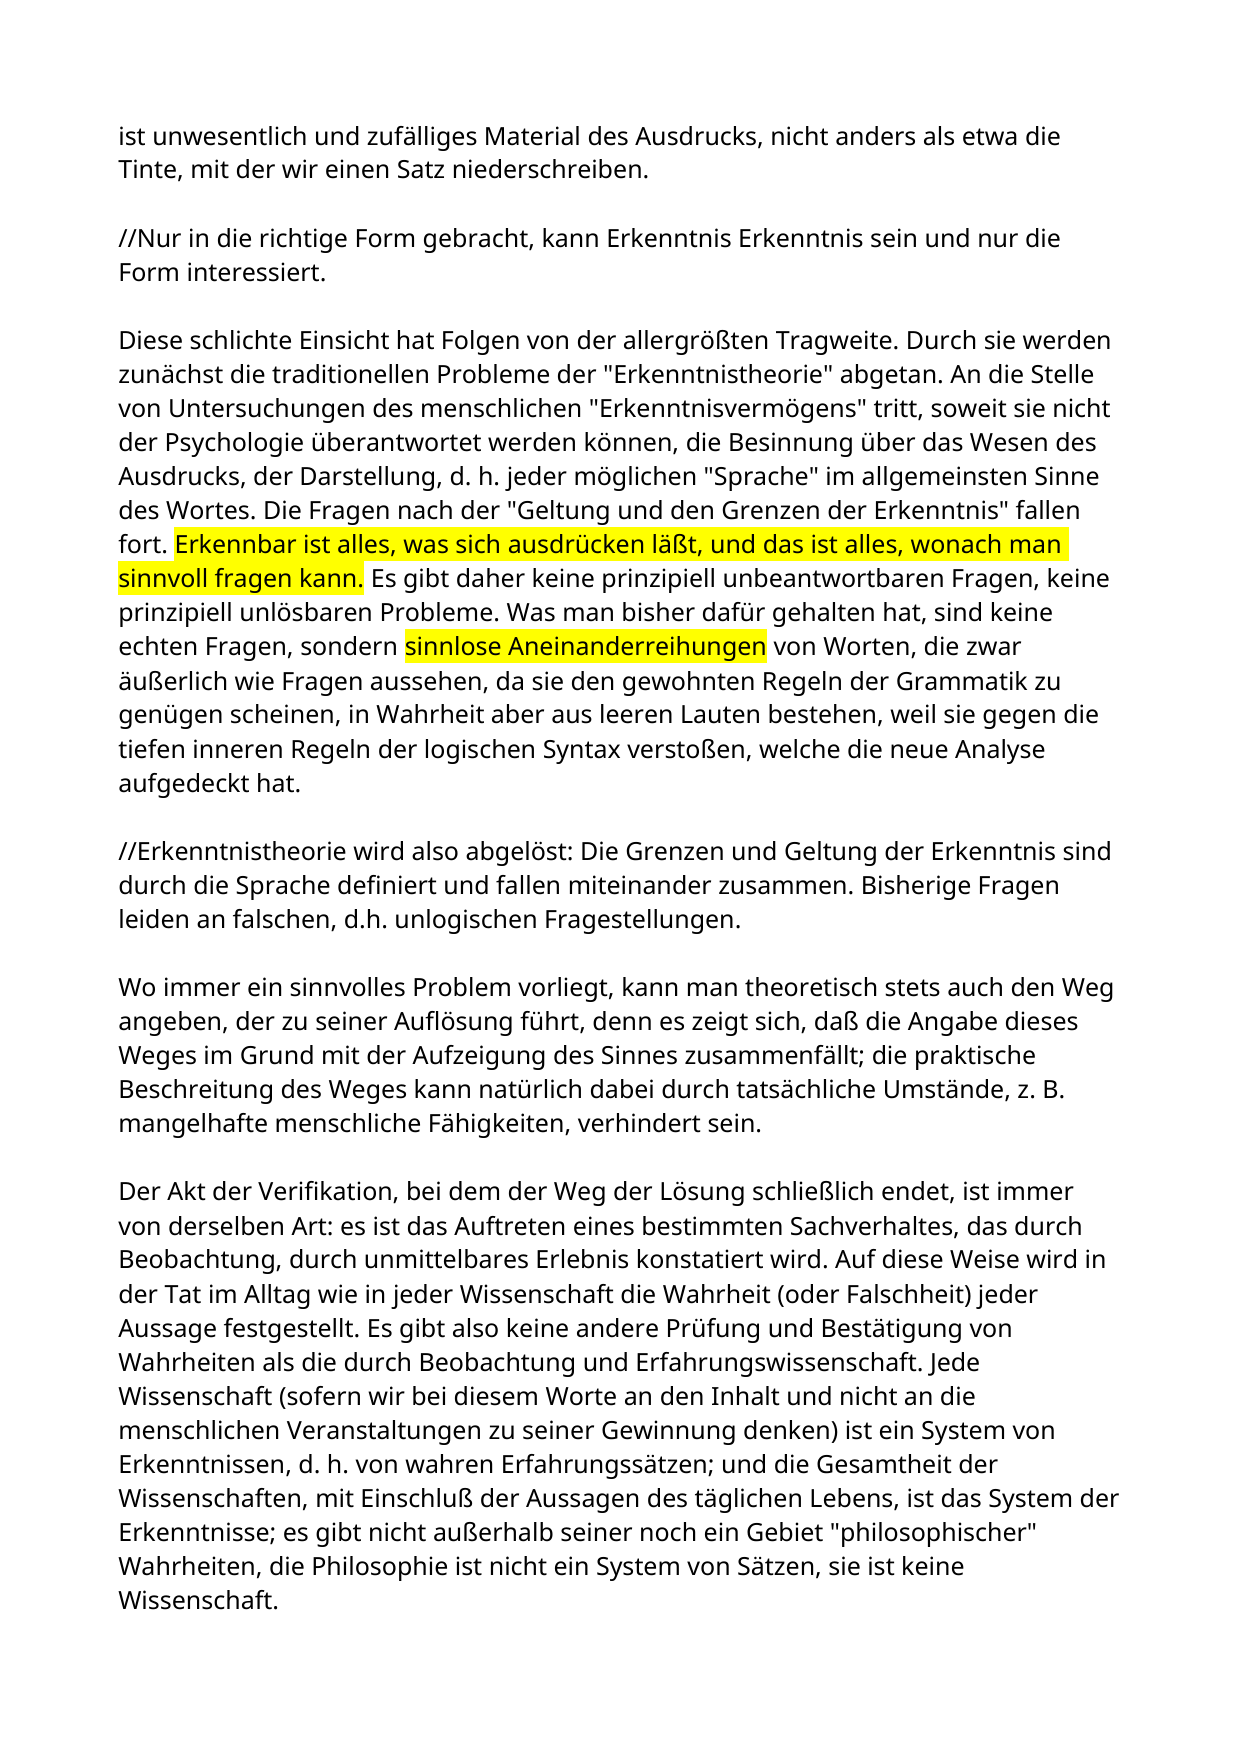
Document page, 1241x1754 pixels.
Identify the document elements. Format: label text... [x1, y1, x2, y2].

text Wo immer ein sinnvolles Problem vorliegt, kann man theoretisch stets auch den Weg angeben, der zu seiner Auflösung führt, denn es zeigt sich, daß die Angabe dieses Weges im Grund mit der Aufzeigung des Sinnes zusammenfällt; die praktische Beschreitung des Weges kann natürlich dabei durch tatsächliche Umstände, z. B. mangelhafte menschliche Fähigkeiten, verhindert sein. [118, 970, 1122, 1140]
text Diese schlichte Einsicht hat Folgen von der allergrößten Tragweite. Durch sie werden zunächst die traditionellen Probleme der "Erkenntnistheorie" abgetan. An die Stelle von Untersuchungen des menschlichen "Erkenntnisvermögens" tritt, soweit sie nicht der Psychologie überantwortet werden können, die Besinnung über das Wesen des Ausdrucks, der Darstellung, d. h. jeder möglichen "Sprache" im allgemeinsten Sinne des Wortes. Die Fragen nach der "Geltung und den Grenzen der Erkenntnis" fallen fort. Erkennbar ist alles, was sich ausdrücken läßt, und das ist alles, wonach man sinnvoll fragen kann. Es gibt daher keine prinzipiell unbeantwortbaren Fragen, keine prinzipiell unlösbaren Probleme. Was man bisher dafür gehalten hat, sind keine echten Fragen, sondern sinnlose Aneinanderreihungen von Worten, die zwar äußerlich wie Fragen aussehen, da sie den gewohnten Regeln der Grammatik zu genügen scheinen, in Wahrheit aber aus leeren Lauten bestehen, weil sie gegen die tiefen inneren Regeln der logischen Syntax verstoßen, welche die neue Analyse aufgedeckt hat. [118, 322, 1122, 799]
text //Erkenntnistheorie wird also abgelöst: Die Grenzen und Geltung der Erkenntnis sind durch die Sprache definiert und fallen miteinander zusammen. Bisherige Fragen leiden an falschen, d.h. unlogischen Fragestellungen. [118, 833, 1122, 936]
text Der Akt der Verifikation, bei dem der Weg der Lösung schließlich endet, ist immer von derselben Art: es ist das Auftreten eines bestimmten Sachverhaltes, das durch Beobachtung, durch unmittelbares Erlebnis konstatiert wird. Auf diese Weise wird in der Tat im Alltag wie in jeder Wissenschaft die Wahrheit (oder Falschheit) jeder Aussage festgestellt. Es gibt also keine andere Prüfung und Bestätigung von Wahrheiten als die durch Beobachtung und Erfahrungswissenschaft. Jede Wissenschaft (sofern wir bei diesem Worte an den Inhalt und nicht an die menschlichen Veranstaltungen zu seiner Gewinnung denken) ist ein System von Erkenntnissen, d. h. von wahren Erfahrungssätzen; und die Gesamtheit der Wissenschaften, mit Einschluß der Aussagen des täglichen Lebens, ist das System der Erkenntnisse; es gibt nicht außerhalb seiner noch ein Gebiet "philosophischer" Wahrheiten, die Philosophie ist nicht ein System von Sätzen, sie ist keine Wissenschaft. [118, 1174, 1122, 1617]
text //Nur in die richtige Form gebracht, kann Erkenntnis Erkenntnis sein und nur die Form interessiert. [118, 220, 1122, 288]
text ist unwesentlich und zufälliges Material des Ausdrucks, nicht anders als etwa die Tinte, mit der wir einen Satz niederschreiben. [118, 118, 1122, 186]
